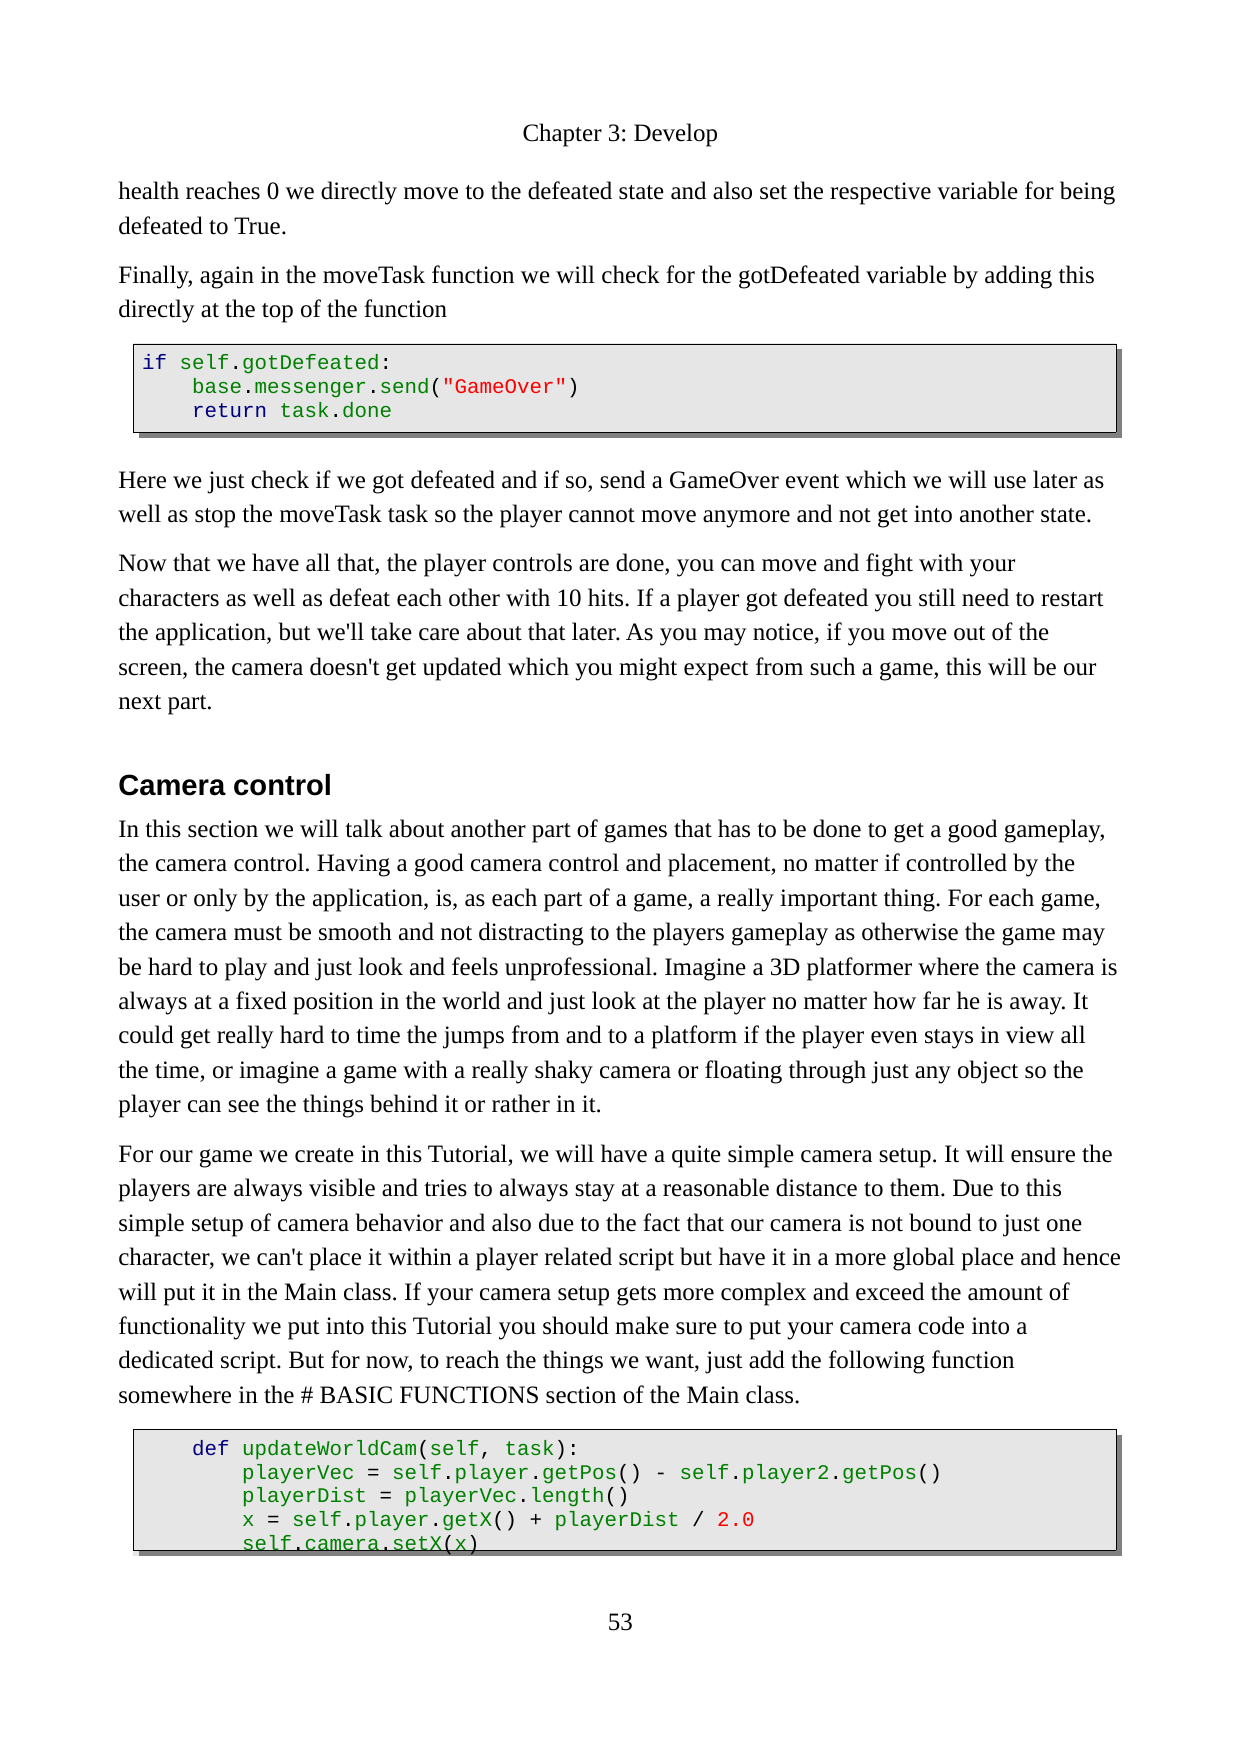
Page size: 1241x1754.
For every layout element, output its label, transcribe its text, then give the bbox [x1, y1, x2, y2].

text Now that we have all that, the player controls are done, you can move and fight with your characters as well as defeat each other with 10 hits. If a player got defeated you still need to restart the application, but we'll take care about that later. As you may notice, if you move out of the screen, the camera doesn't get updated which you might expect from such a game, this will be our next part. [118, 548, 1122, 715]
text Finally, again in the moveTask function we will check for the gotDefeated variable by adding this directly at the top of the function [118, 260, 1122, 323]
text For our game we create in this Tutorial, we will have a quite simple camera setup. It will ensure the players are always visible and tries to always stay at a reasonable distance to them. Due to this simple setup of camera behavior and also due to the fact that our camera is not bound to just one character, we can't place it within a player related script but have it in a more global place and hence will put it in the Main class. If your camera setup gets more complex and exceed the amount of functionality we put into this Tutorial you should make sure to put your camera code into a dedicated script. But for now, to reach the things we want, just add the following function somewhere in the # BASIC FUNCTIONS section of the Main class. [118, 1139, 1122, 1409]
text Here we just check if we got defeated and if so, send a GameOver event which we will use later as well as stop the moveTask task so the player cannot move anymore and not get into another state. [118, 465, 1122, 528]
text health reaches 0 we directly move to the defeated state and also set the respective variable for being defeated to True. [118, 176, 1122, 239]
text x = self.player.getX() + playerDist / 2.0 [134, 1500, 1116, 1524]
text if self.gotDefeated: [134, 345, 1116, 367]
subtitle Camera control [118, 768, 1122, 801]
text playerVec = self.player.getPos() - self.player2.getPos() [134, 1453, 1116, 1476]
text def updateWorldCam(self, task): [134, 1430, 1116, 1453]
text In this section we will talk about another part of games that has to be done to get a good gameplay, the camera control. Having a good camera control and placement, no matter if controlled by the user or only by the application, is, as each part of a game, a really important thing. For each game, the camera must be smooth and not distracting to the players gameplay as otherwise the game may be hard to play and just look and feels unprofessional. Imagine a 3D platformer where the camera is always at a fixed position in the world and just look at the player no matter how far he is away. It could get really hard to time the jumps from and to a platform if the player even stays in view all the time, or imagine a game with a really shaky camera or floating through just any object so the player can see the things behind it or rather in it. [118, 814, 1122, 1118]
text base.messenger.send("GameOver") [134, 367, 1116, 391]
text playerDist = playerVec.length() [134, 1476, 1116, 1500]
text return task.done [134, 391, 1116, 432]
text self.camera.setX(x) [134, 1524, 1116, 1550]
